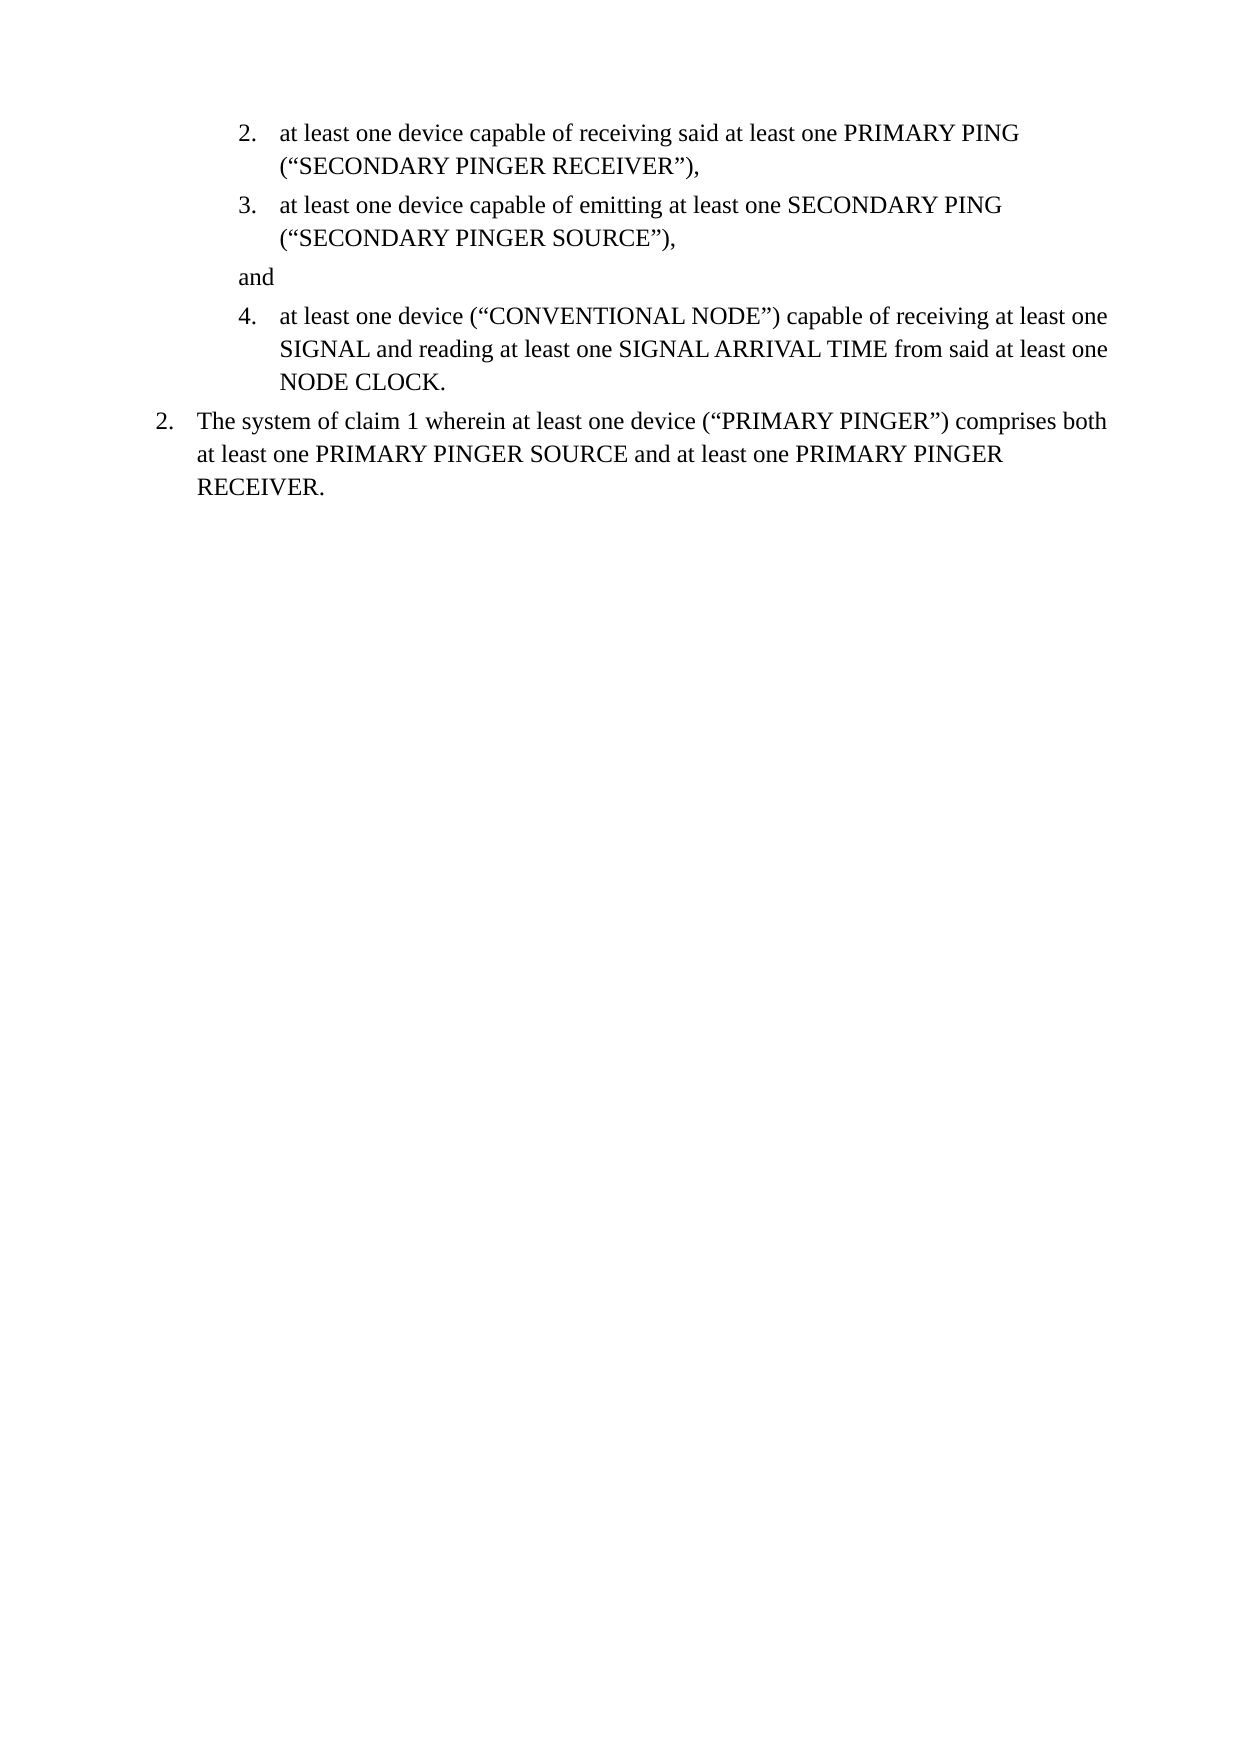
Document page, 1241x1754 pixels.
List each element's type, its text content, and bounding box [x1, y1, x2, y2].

list at least one device capable of emitting at least one SECONDARY PING (“SECONDARY PINGER SOURCE”), [238, 190, 1122, 252]
list The system of claim 1. wherein at least one device (“PRIMARY PINGER”) comprises both at least one PRIMARY PINGER SOURCE and at least one PRIMARY PINGER RECEIVER. [155, 406, 1122, 501]
list and [197, 262, 1122, 291]
list at least one device capable of receiving said at least one PRIMARY PING (“SECONDARY PINGER RECEIVER”), [238, 118, 1122, 180]
list at least one device (“CONVENTIONAL NODE”) capable of receiving at least one SIGNAL and reading at least one SIGNAL ARRIVAL TIME from said at least one NODE CLOCK. [238, 301, 1122, 396]
